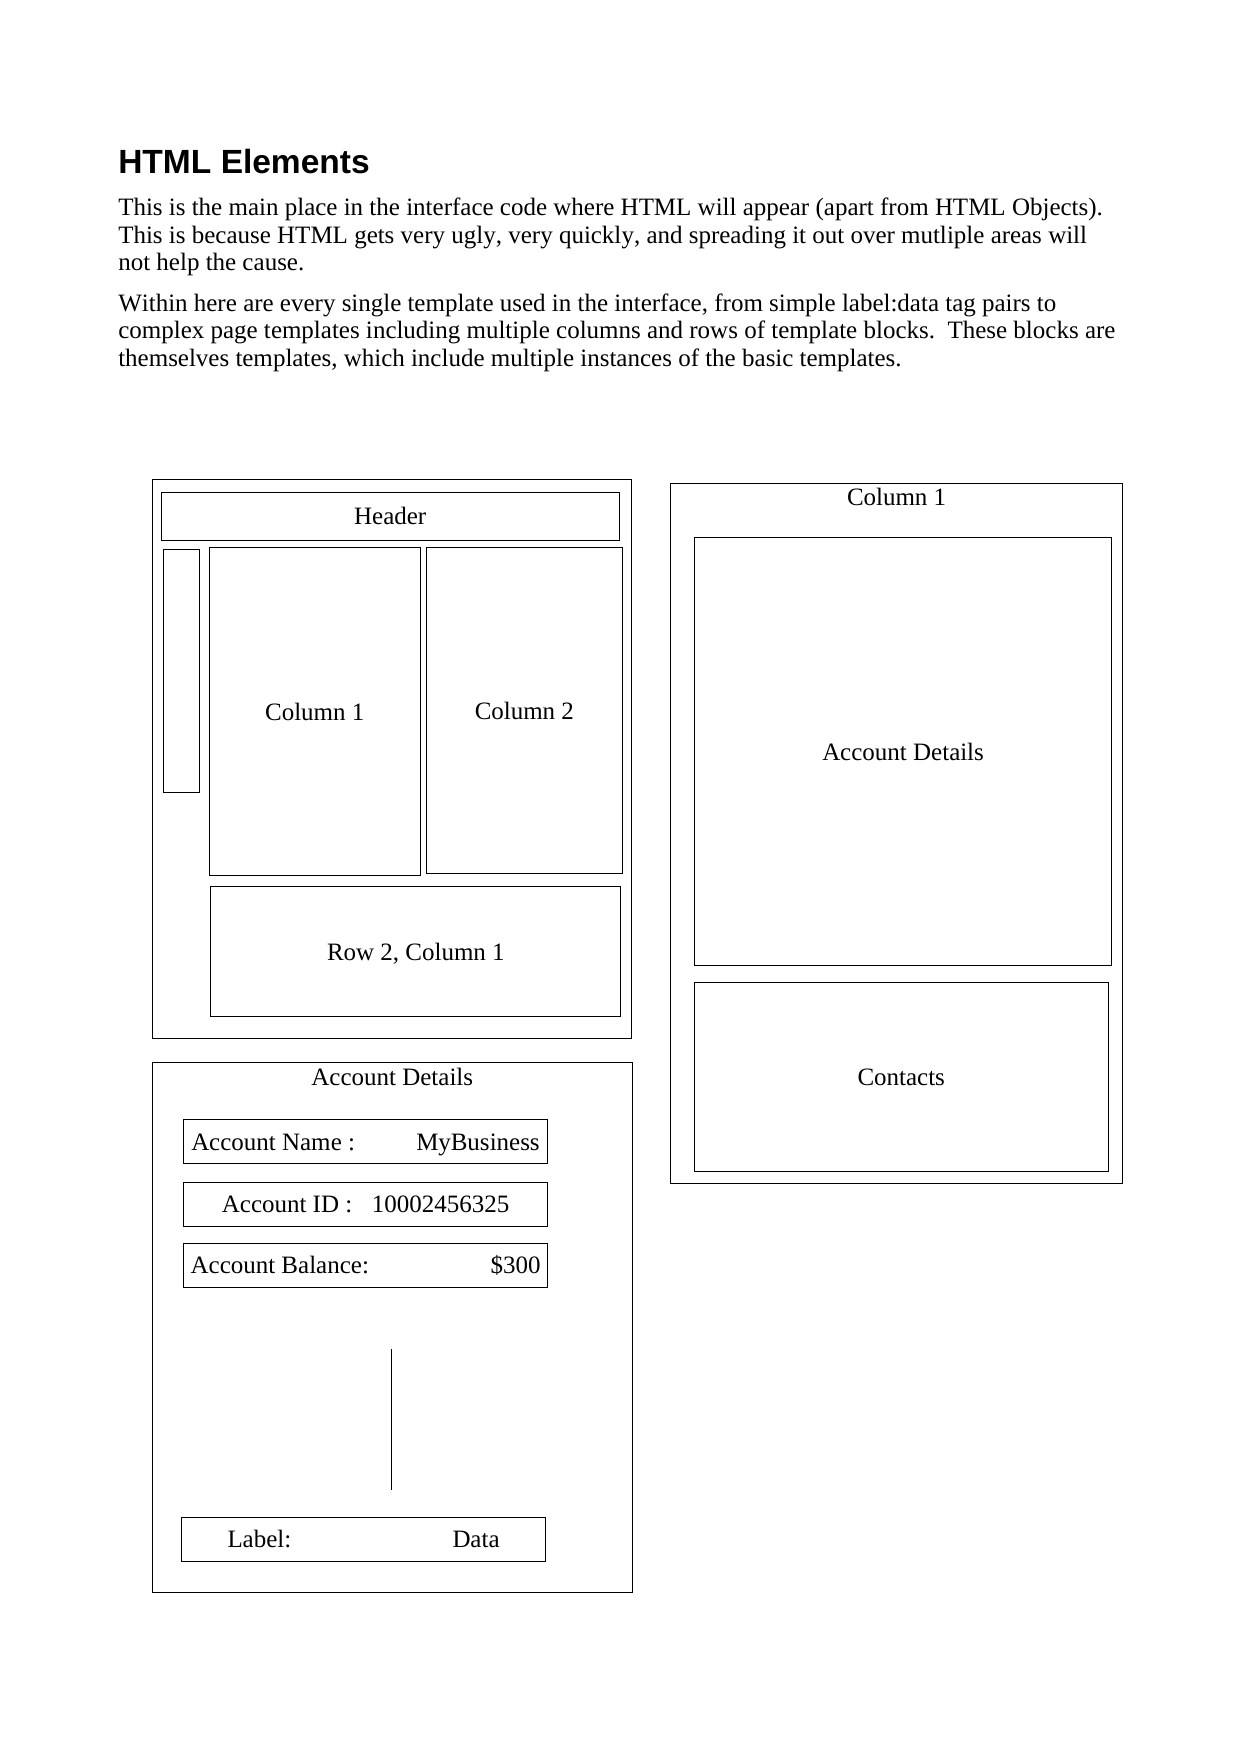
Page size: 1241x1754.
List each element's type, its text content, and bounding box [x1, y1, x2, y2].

text Within here are every single template used in the interface, from simple label:data tag pairs to complex page templates including multiple columns and rows of template blocks. These blocks are themselves templates, which include multiple instances of the basic templates. [118, 289, 1122, 372]
text This is the main place in the interface code where HTML will appear (apart from HTML Objects). This is because HTML gets very ugly, very quickly, and spreading it out over mutliple areas will not help the cause. [118, 193, 1122, 276]
subtitle HTML Elements [118, 143, 1122, 181]
